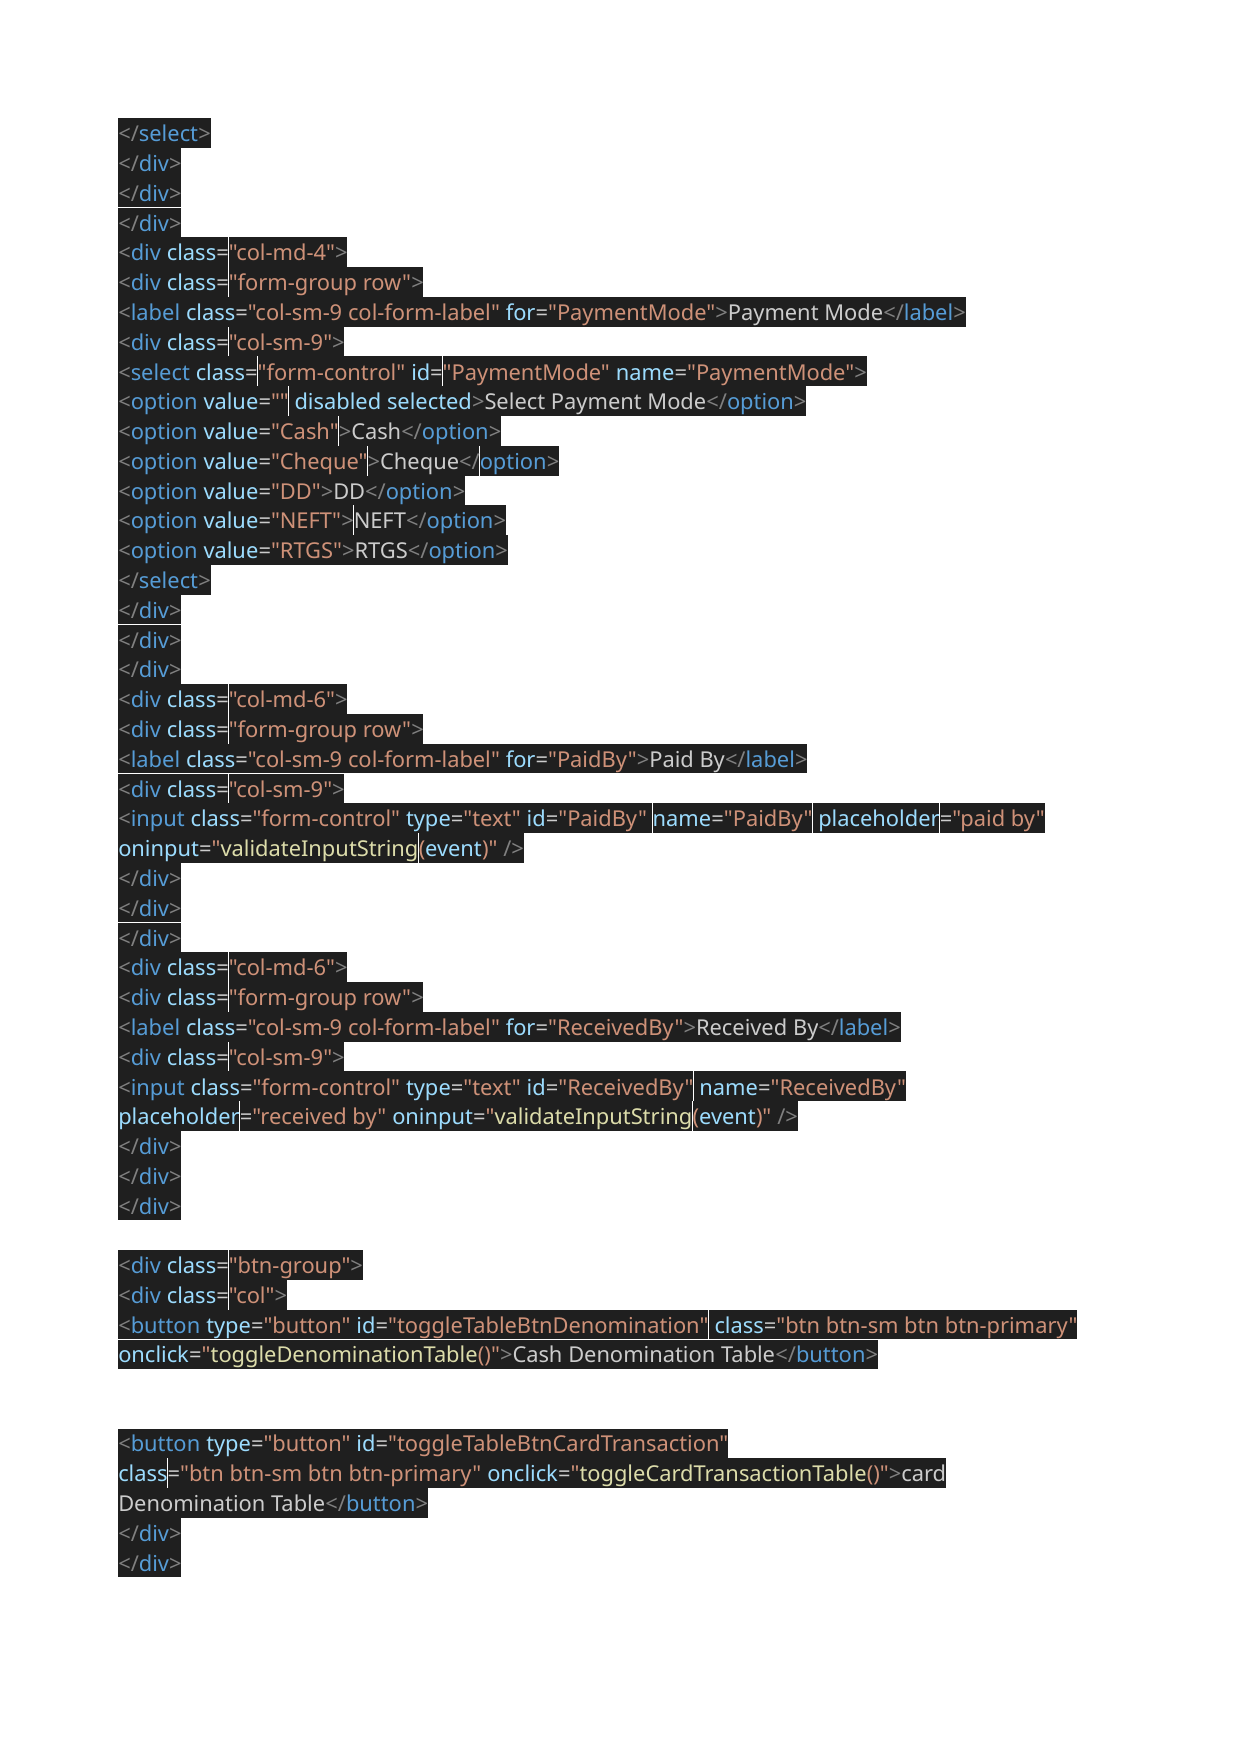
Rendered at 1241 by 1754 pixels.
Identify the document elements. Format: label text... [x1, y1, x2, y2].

text <option value="NEFT">NEFT</option> [118, 505, 1122, 535]
text </div> [118, 1548, 1122, 1577]
text </div> [118, 893, 1122, 922]
text </select> [118, 565, 1122, 595]
text </div> [118, 922, 1122, 952]
text Denomination Table</button> [118, 1488, 1122, 1518]
text <div class="col"> [118, 1280, 1122, 1310]
text <button type="button" id="toggleTableBtnDenomination" class="btn btn-sm btn btn-primary" [118, 1310, 1122, 1339]
text </div> [118, 595, 1122, 624]
text <input class="form-control" type="text" id="ReceivedBy" name="ReceivedBy" [118, 1071, 1122, 1101]
text <div class="col-sm-9"> [118, 327, 1122, 356]
text </div> [118, 1518, 1122, 1548]
text </div> [118, 1161, 1122, 1191]
text onclick="toggleDenominationTable()">Cash Denomination Table</button> [118, 1339, 1122, 1369]
text placeholder="received by" oninput="validateInputString(event)" /> [118, 1101, 1122, 1131]
text <button type="button" id="toggleTableBtnCardTransaction" [118, 1428, 1122, 1458]
text oninput="validateInputString(event)" /> [118, 833, 1122, 863]
text </div> [118, 1191, 1122, 1220]
text <input class="form-control" type="text" id="PaidBy" name="PaidBy" placeholder="paid by" [118, 803, 1122, 833]
text <select class="form-control" id="PaymentMode" name="PaymentMode"> [118, 356, 1122, 386]
text <div class="col-md-6"> [118, 952, 1122, 982]
text <option value="Cash">Cash</option> [118, 416, 1122, 446]
text <option value="Cheque">Cheque</option> [118, 446, 1122, 476]
text <label class="col-sm-9 col-form-label" for="PaidBy">Paid By</label> [118, 744, 1122, 773]
text class="btn btn-sm btn btn-primary" onclick="toggleCardTransactionTable()">card [118, 1458, 1122, 1488]
text <div class="col-sm-9"> [118, 1042, 1122, 1071]
text </div> [118, 148, 1122, 178]
text <option value="DD">DD</option> [118, 476, 1122, 505]
text <div class="col-sm-9"> [118, 773, 1122, 803]
text <option value="" disabled selected>Select Payment Mode</option> [118, 386, 1122, 416]
text </div> [118, 624, 1122, 654]
text </select> [118, 118, 1122, 148]
text <div class="form-group row"> [118, 714, 1122, 744]
text </div> [118, 207, 1122, 237]
text <label class="col-sm-9 col-form-label" for="ReceivedBy">Received By</label> [118, 1012, 1122, 1042]
text <div class="form-group row"> [118, 982, 1122, 1012]
text </div> [118, 178, 1122, 207]
text </div> [118, 1131, 1122, 1161]
text </div> [118, 654, 1122, 684]
text <div class="btn-group"> [118, 1250, 1122, 1280]
text <label class="col-sm-9 col-form-label" for="PaymentMode">Payment Mode</label> [118, 297, 1122, 327]
text <div class="form-group row"> [118, 267, 1122, 297]
text <option value="RTGS">RTGS</option> [118, 535, 1122, 565]
text <div class="col-md-6"> [118, 684, 1122, 714]
text <div class="col-md-4"> [118, 237, 1122, 267]
text </div> [118, 863, 1122, 893]
